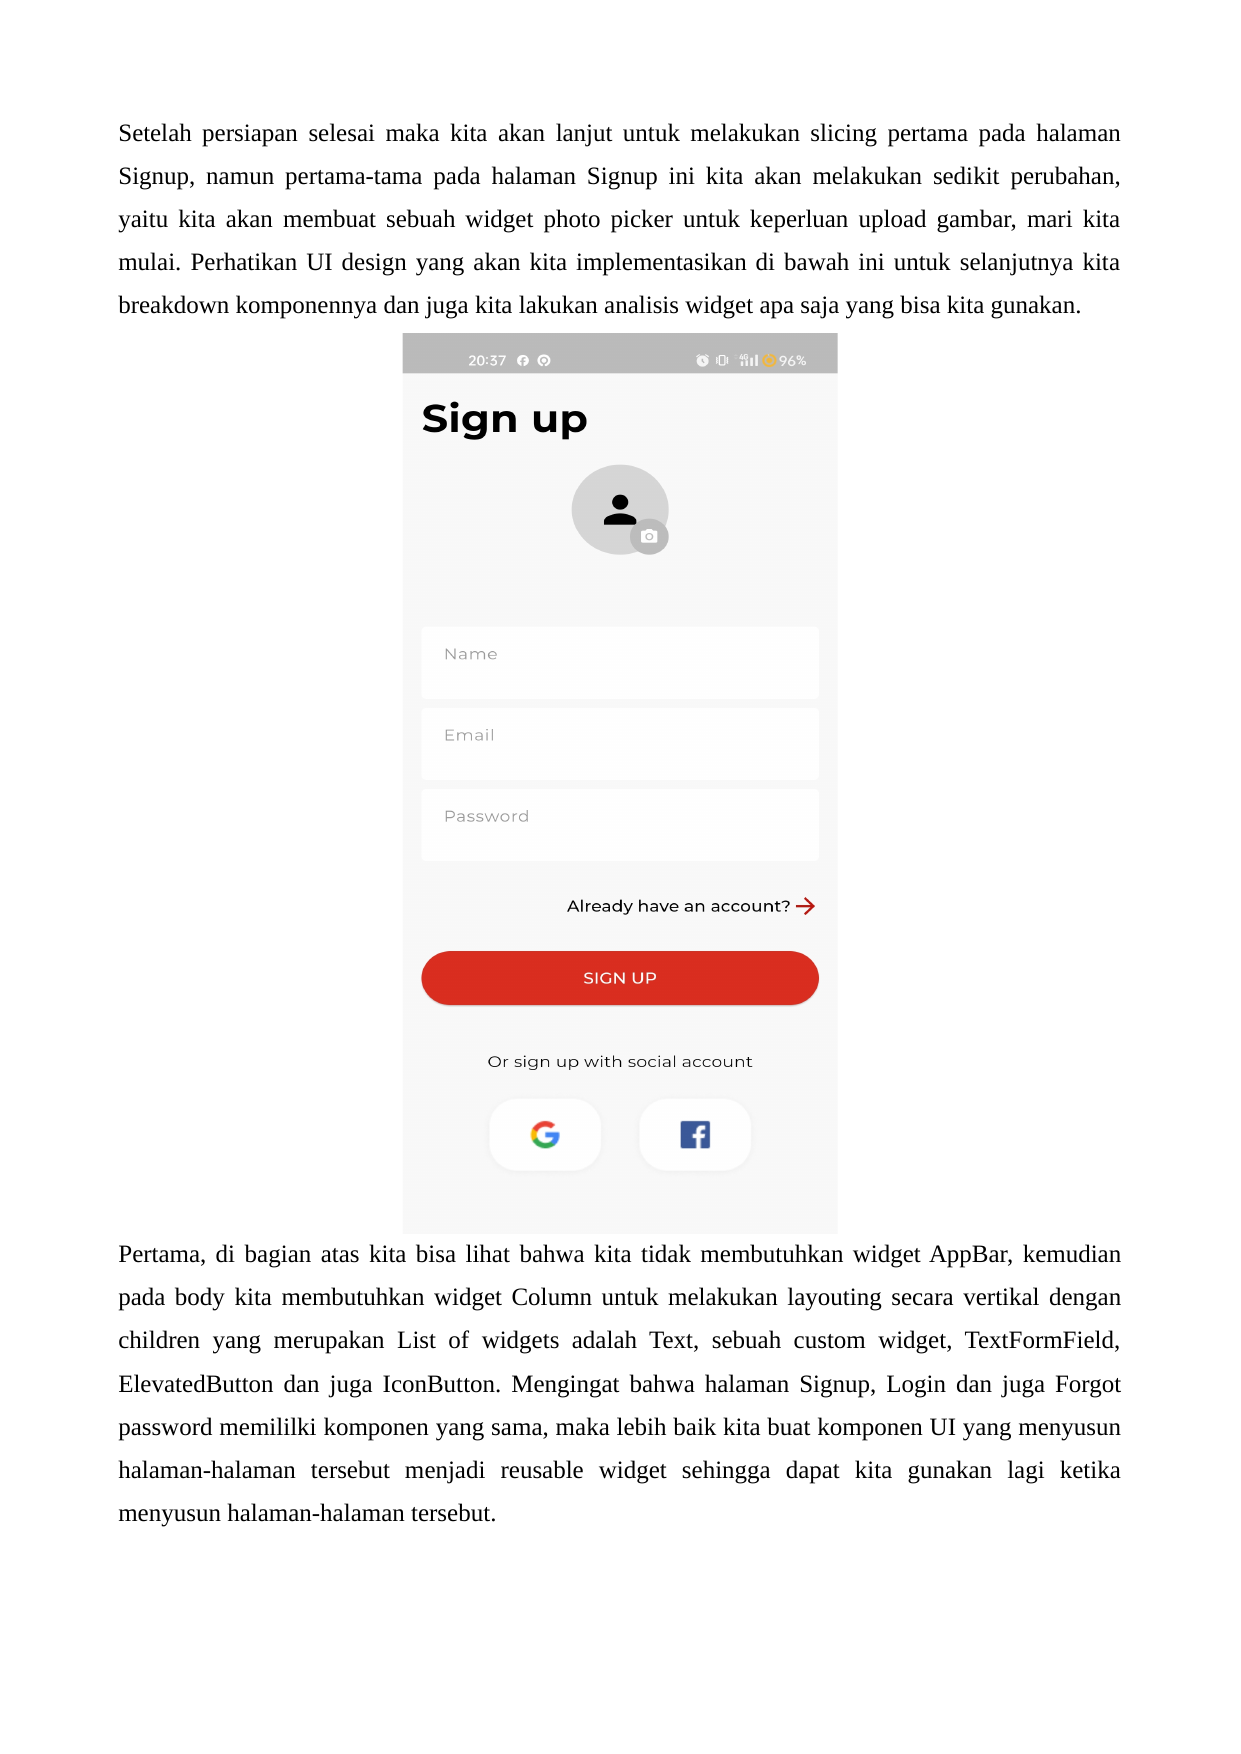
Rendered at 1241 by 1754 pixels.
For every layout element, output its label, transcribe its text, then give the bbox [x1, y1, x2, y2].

text Pertama, di bagian atas kita bisa lihat bahwa kita tidak membutuhkan widget AppBar, kemudian pada body kita membutuhkan widget Column untuk melakukan layouting secara vertikal dengan children yang merupakan List of widgets adalah Text, sebuah custom widget, TextFormField, ElevatedButton dan juga IconButton. Mengingat bahwa halaman Signup, Login dan juga Forgot password memililki komponen yang sama, maka lebih baik kita buat komponen UI yang menyusun halaman-halaman tersebut menjadi reusable widget sehingga dapat kita gunakan lagi ketika menyusun halaman-halaman tersebut. [118, 1239, 1122, 1527]
text Setelah persiapan selesai maka kita akan lanjut untuk melakukan slicing pertama pada halaman Signup, namun pertama-tama pada halaman Signup ini kita akan melakukan sedikit perubahan, yaitu kita akan membuat sebuah widget photo picker untuk keperluan upload gambar, mari kita mulai. Perhatikan UI design yang akan kita implementasikan di bawah ini untuk selanjutnya kita breakdown komponennya dan juga kita lakukan analisis widget apa saja yang bisa kita gunakan. [118, 118, 1122, 319]
picture [402, 333, 838, 1234]
